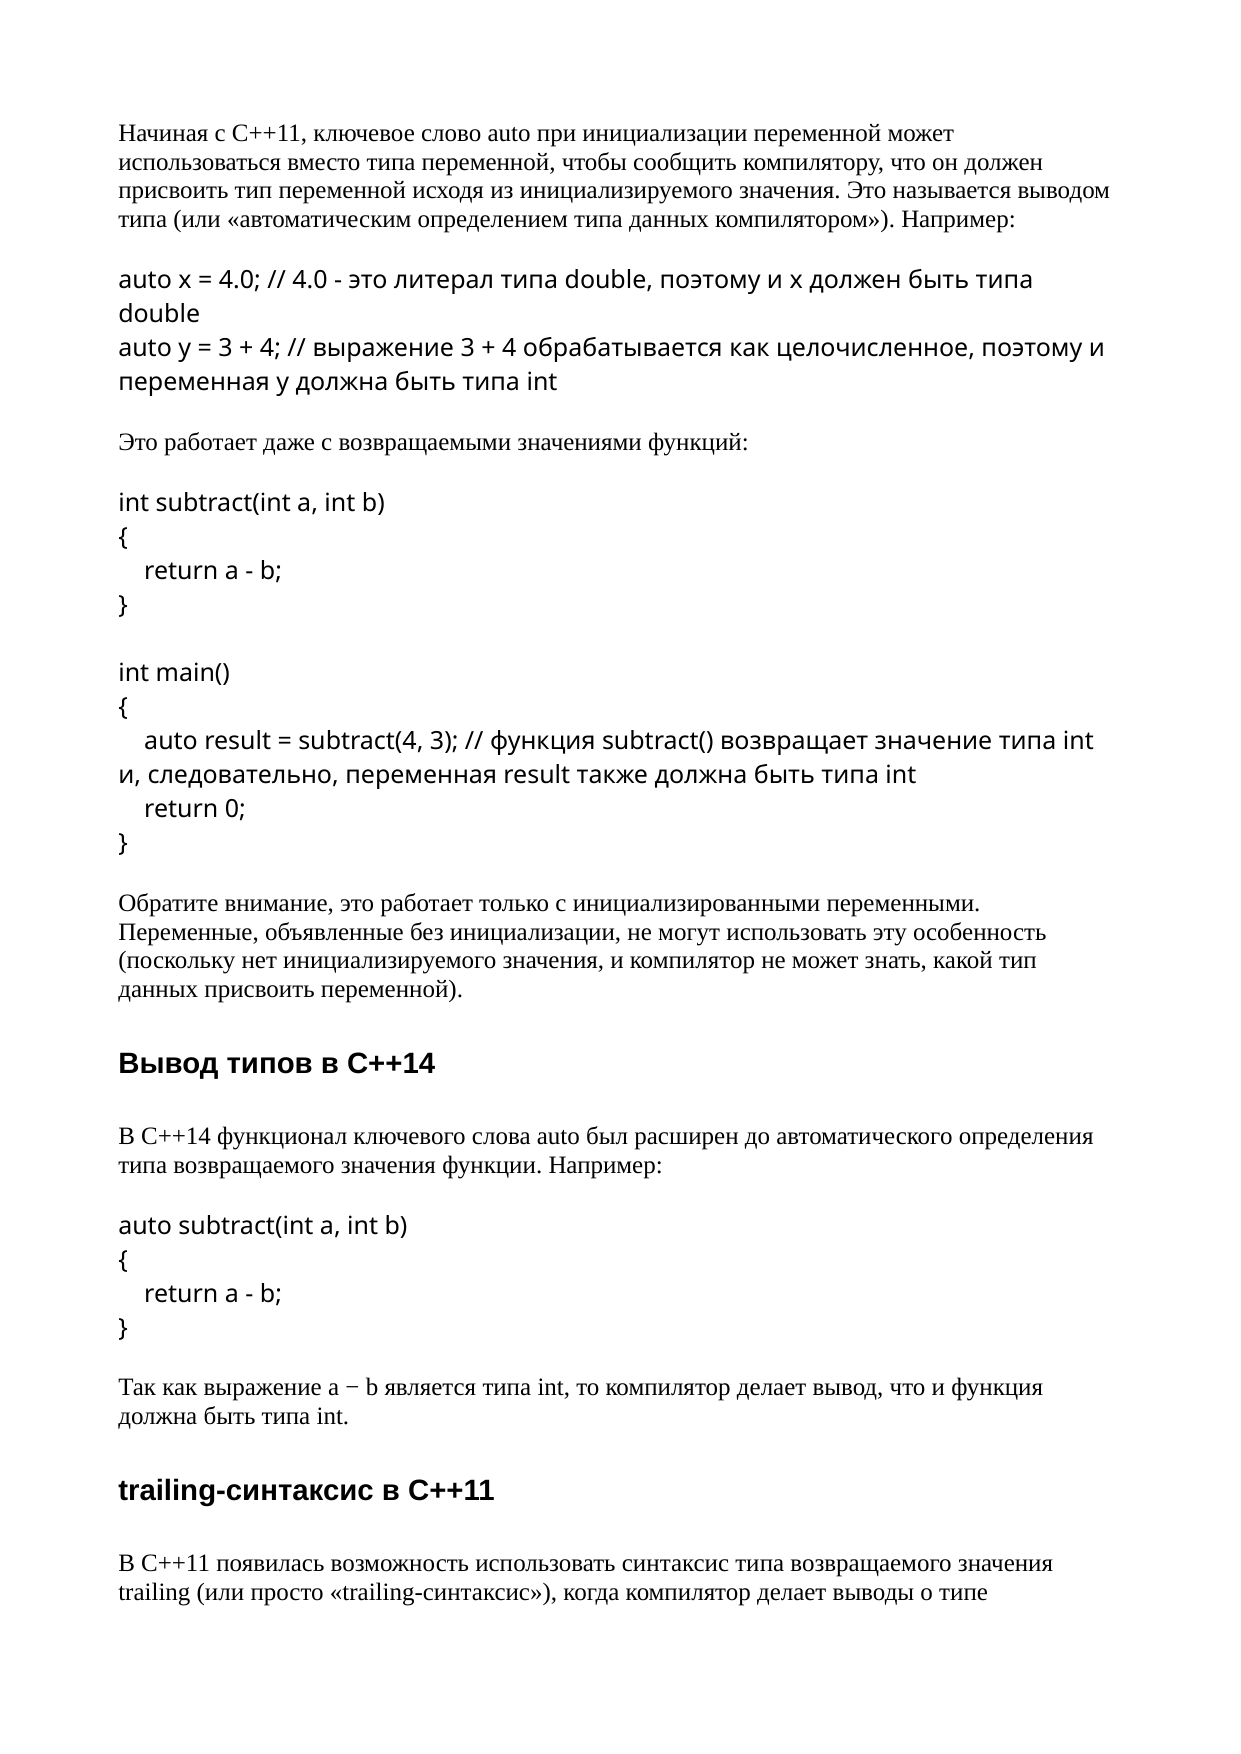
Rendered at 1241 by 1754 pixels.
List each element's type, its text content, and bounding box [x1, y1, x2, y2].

text В C++14 функционал ключевого слова auto был расширен до автоматического определения типа возвращаемого значения функции. Например: [118, 1121, 1122, 1179]
text return a - b; [118, 1276, 1122, 1309]
text auto y = 3 + 4; // выражение 3 + 4 обрабатывается как целочисленное, поэтому и переменная y должна быть типа int [118, 330, 1122, 398]
text auto subtract(int a, int b) [118, 1207, 1122, 1241]
text return a - b; [118, 552, 1122, 587]
text auto result = subtract(4, 3); // функция subtract() возвращает значение типа int и, следовательно, переменная result также должна быть типа int [118, 723, 1122, 791]
text } [118, 825, 1122, 859]
subtitle Вывод типов в C++14 [118, 1046, 1122, 1080]
subtitle trailing-синтаксис в C++11 [118, 1473, 1122, 1507]
text auto x = 4.0; // 4.0 - это литерал типа double, поэтому и x должен быть типа double [118, 262, 1122, 330]
text int main() [118, 655, 1122, 689]
text { [118, 689, 1122, 723]
text { [118, 518, 1122, 552]
text } [118, 1309, 1122, 1344]
text return 0; [118, 791, 1122, 825]
text { [118, 1241, 1122, 1276]
text Так как выражение a − b является типа int, то компилятор делает вывод, что и функция должна быть типа int. [118, 1372, 1122, 1430]
text Это работает даже с возвращаемыми значениями функций: [118, 427, 1122, 456]
text int subtract(int a, int b) [118, 484, 1122, 518]
text } [118, 587, 1122, 621]
text В C++11 появилась возможность использовать синтаксис типа возвращаемого значения trailing (или просто «trailing-синтаксис»), когда компилятор делает выводы о типе [118, 1548, 1122, 1606]
text Начиная с C++11, ключевое слово auto при инициализации переменной может использоваться вместо типа переменной, чтобы сообщить компилятору, что он должен присвоить тип переменной исходя из инициализируемого значения. Это называется выводом типа (или «автоматическим определением типа данных компилятором»). Например: [118, 118, 1122, 233]
text Обратите внимание, это работает только с инициализированными переменными. Переменные, объявленные без инициализации, не могут использовать эту особенность (поскольку нет инициализируемого значения, и компилятор не может знать, какой тип данных присвоить переменной). [118, 888, 1122, 1003]
